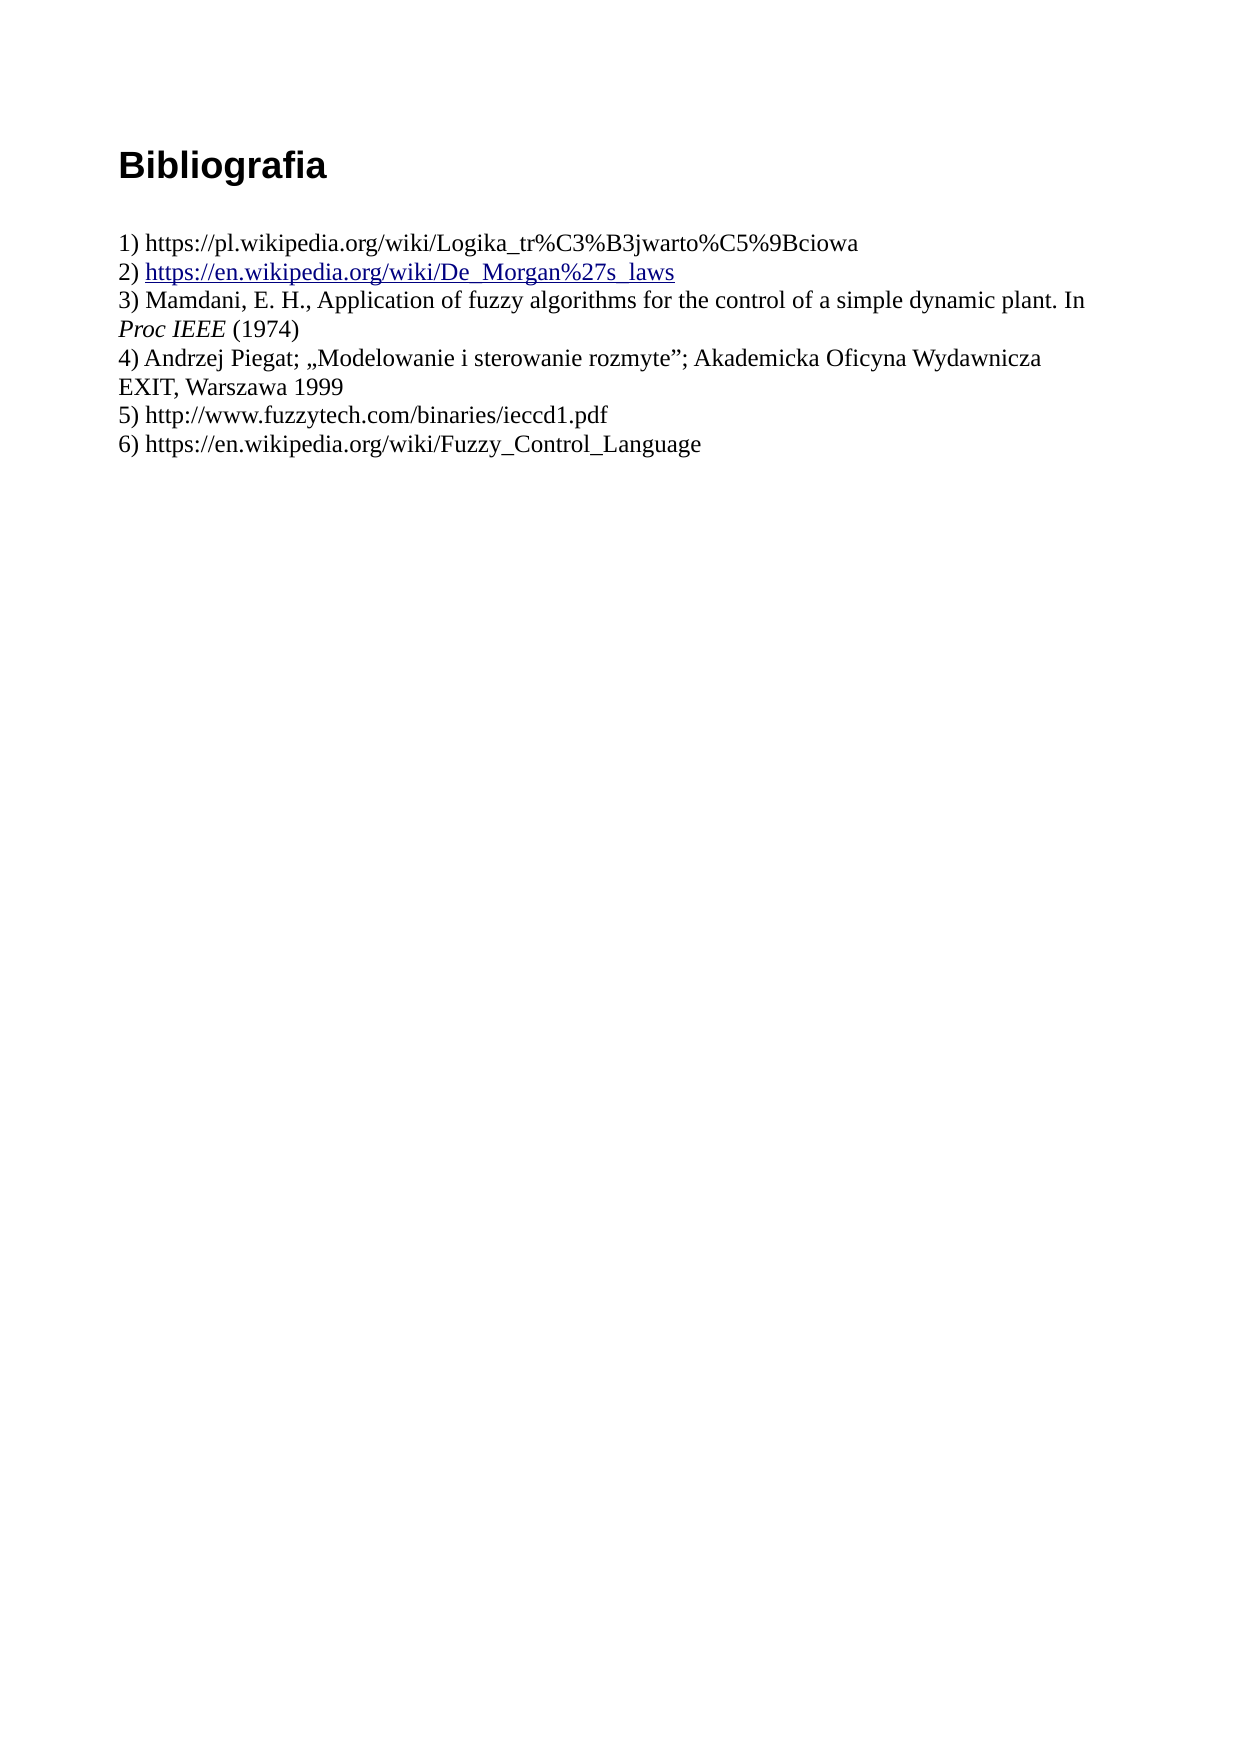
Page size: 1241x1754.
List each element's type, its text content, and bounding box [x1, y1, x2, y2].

text 3) Mamdani, E. H., Application of fuzzy algorithms for the control of a simple dynamic plant. In Proc IEEE (1974) [118, 286, 1122, 343]
text 6) https://en.wikipedia.org/wiki/Fuzzy_Control_Language [118, 429, 1122, 458]
text EXIT, Warszawa 1999 [118, 372, 1122, 401]
text 1) https://pl.wikipedia.org/wiki/Logika_tr%C3%B3jwarto%C5%9Bciowa [118, 228, 1122, 257]
text 4) Andrzej Piegat; „Modelowanie i sterowanie rozmyte”; Akademicka Oficyna Wydawnicza [118, 343, 1122, 372]
subtitle Bibliografia [118, 143, 1122, 187]
text 2) https://en.wikipedia.org/wiki/De_Morgan%27s_laws [118, 257, 1122, 286]
text 5) http://www.fuzzytech.com/binaries/ieccd1.pdf [118, 401, 1122, 429]
